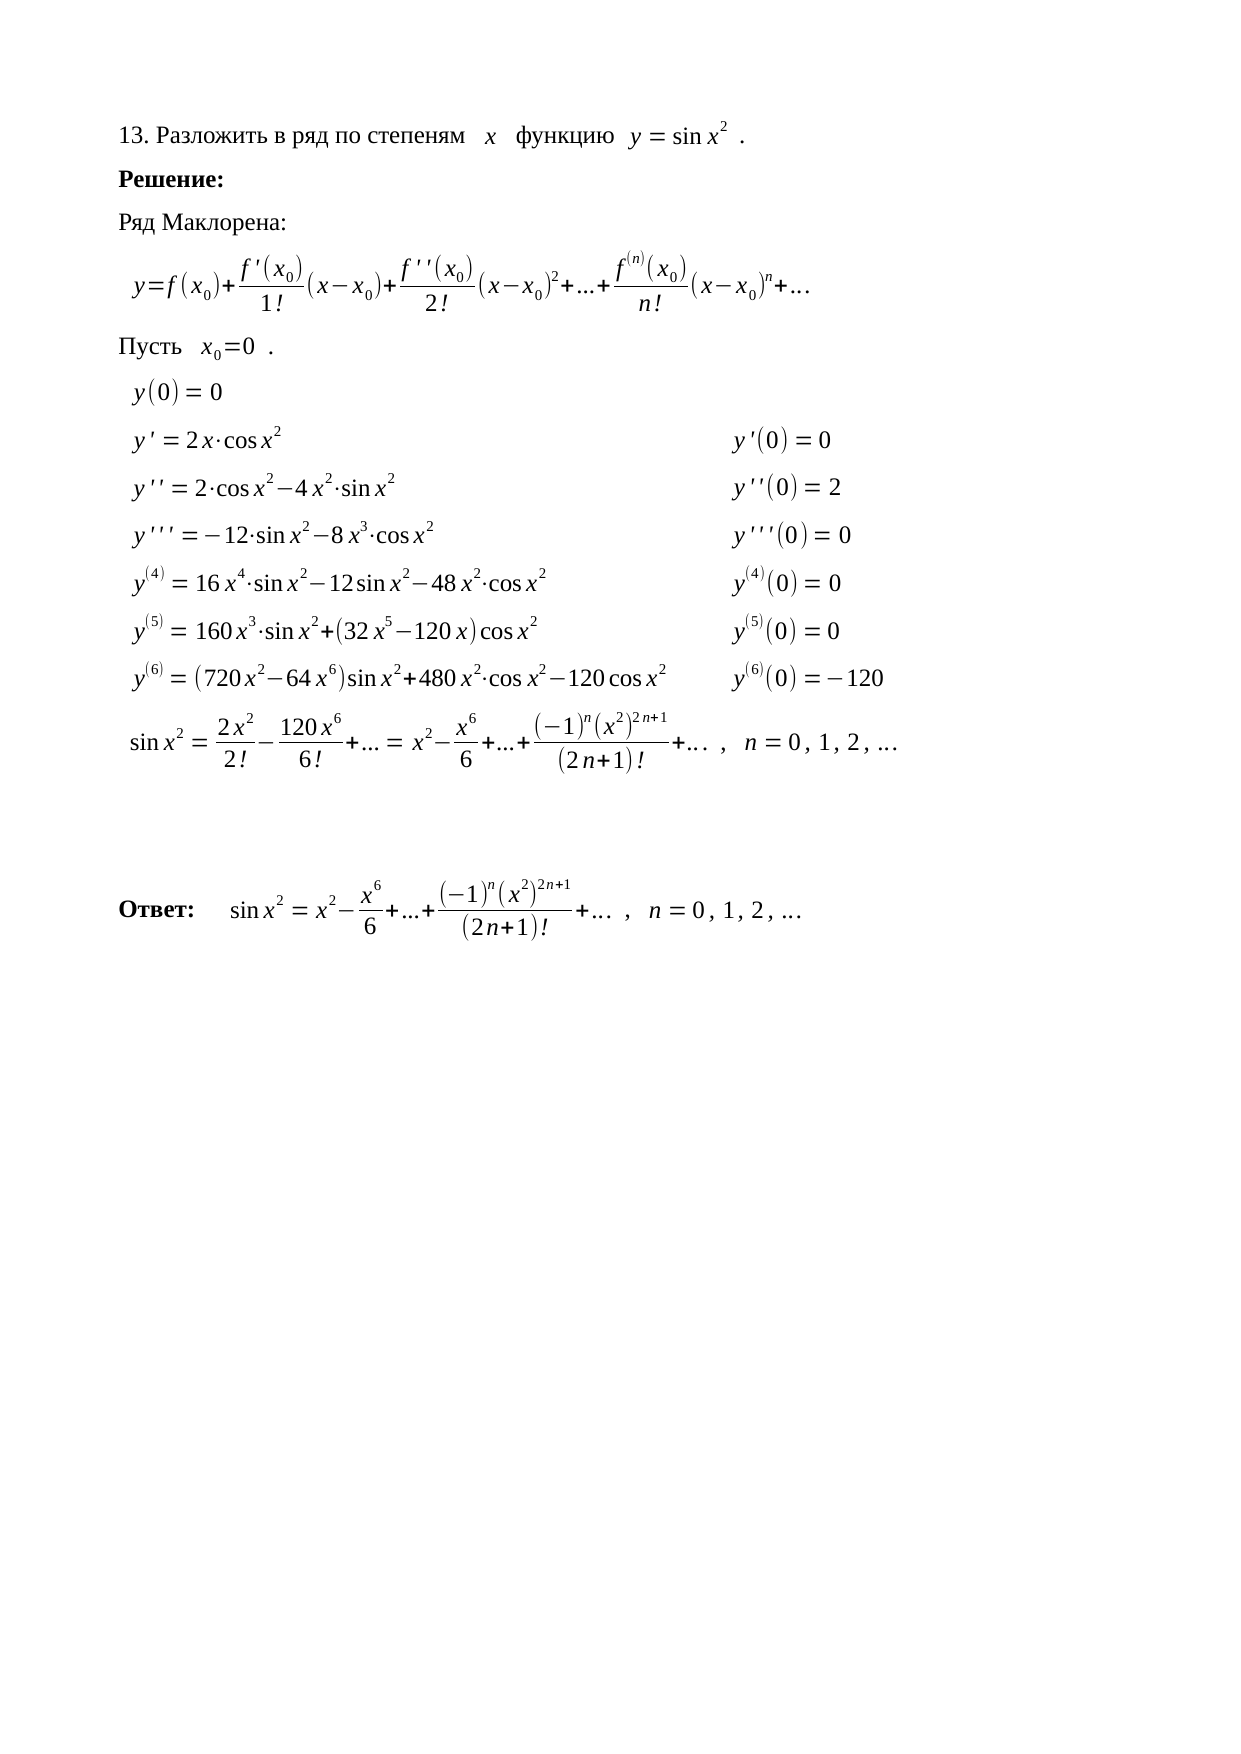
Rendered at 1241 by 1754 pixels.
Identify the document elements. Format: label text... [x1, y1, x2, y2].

text , [118, 708, 1163, 775]
text 13. Разложить в ряд по степеням функцию. [118, 118, 1163, 149]
text Ряд Маклорена: [118, 207, 1163, 236]
text Ответ: , [118, 876, 1163, 942]
text Решение: [118, 164, 1163, 192]
text Пусть . [118, 331, 1163, 363]
